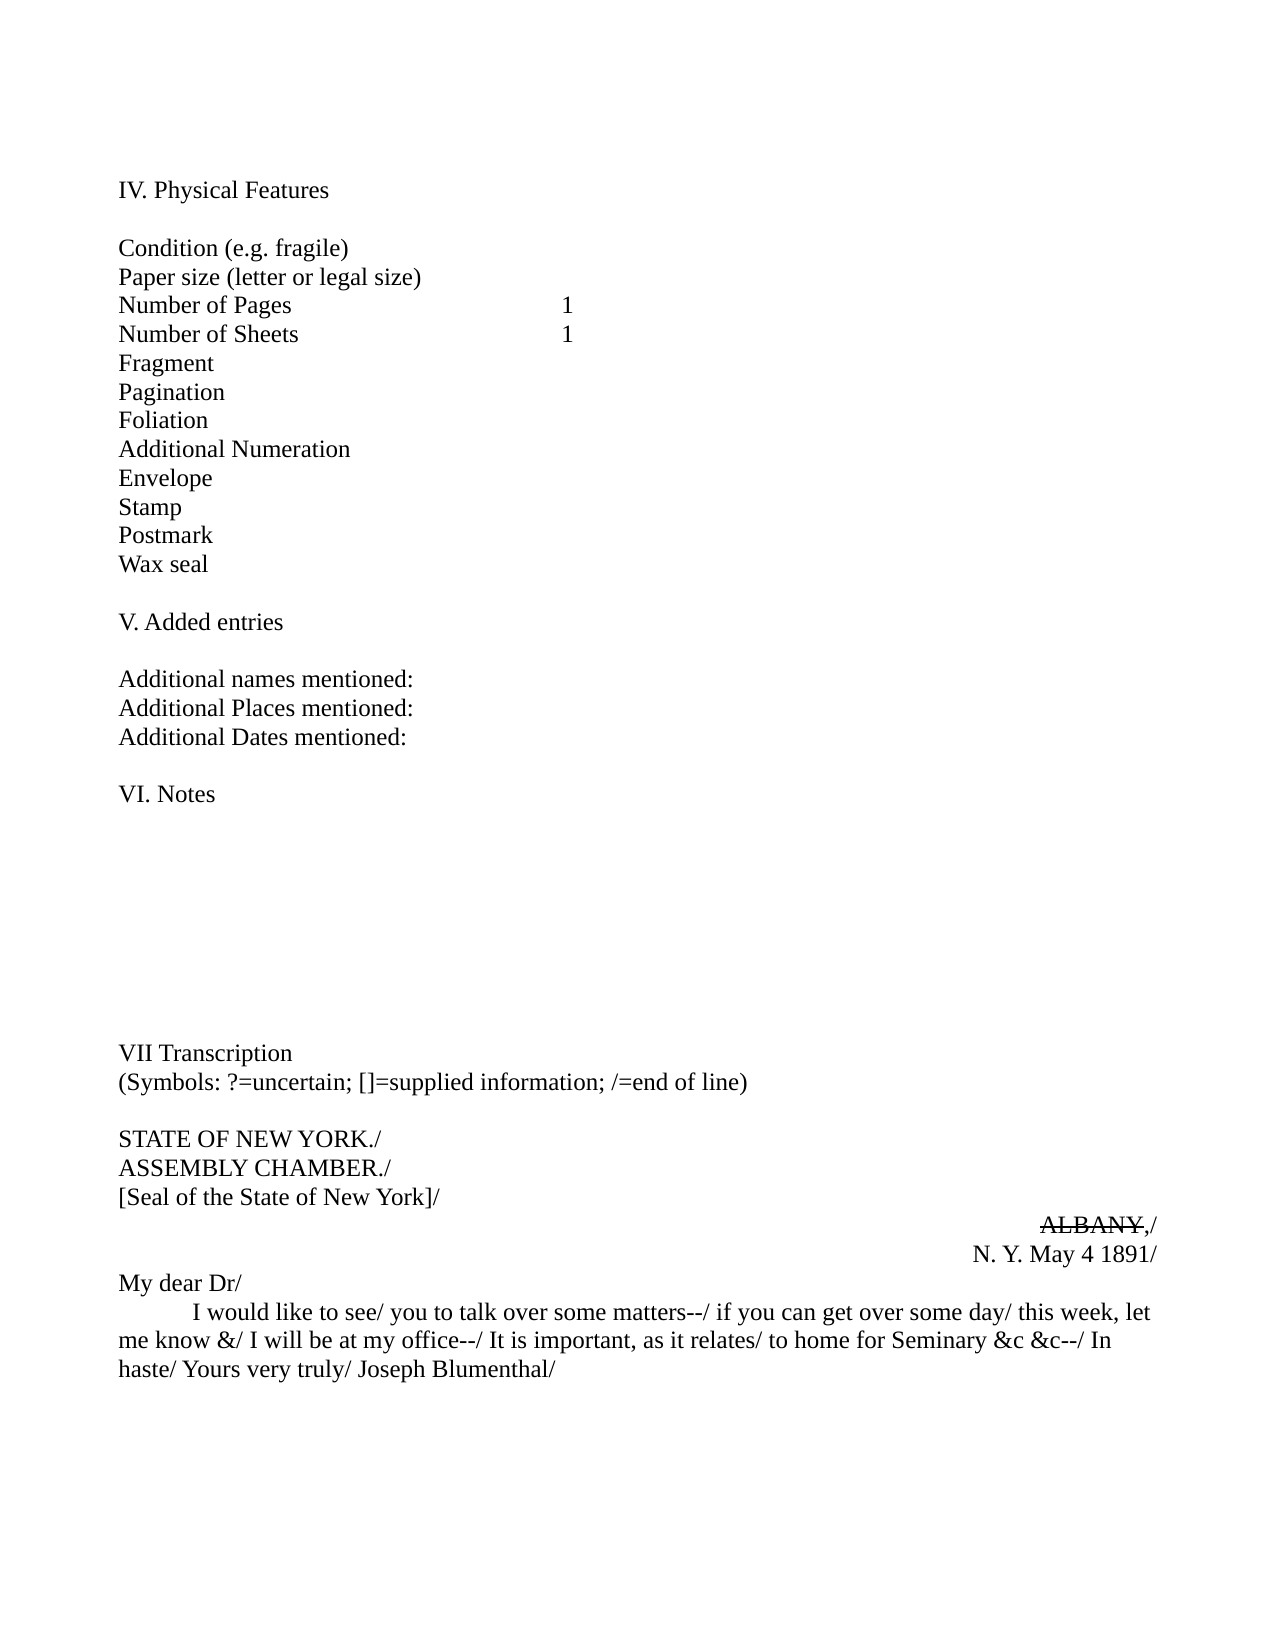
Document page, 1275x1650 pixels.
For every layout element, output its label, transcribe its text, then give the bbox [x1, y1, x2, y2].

text Envelope [118, 463, 1157, 492]
text Fragment [118, 348, 1157, 377]
text N. Y. May 4 1891/ [118, 1239, 1157, 1268]
text Wax seal [118, 549, 1157, 578]
text Postma rk [118, 521, 1157, 549]
text Pagination [118, 377, 1157, 406]
text Number of Sheets 1 [118, 319, 1157, 348]
text V. Added entries [118, 607, 1157, 636]
text ALBANY,/ [118, 1211, 1157, 1239]
text [Seal of the State of New York]/ [118, 1182, 1157, 1211]
text Paper size (letter or legal size) [118, 262, 1157, 291]
text ASSEMBLY CHAMBER./ [118, 1153, 1157, 1182]
text Number of Pages 1 [118, 291, 1157, 319]
text VII Transcription [118, 1038, 1157, 1067]
text Stamp [118, 492, 1157, 521]
text Condition (e.g. fragile) [118, 233, 1157, 262]
text Additional Dates mentioned: [118, 722, 1157, 751]
text Additional names mentioned: [118, 664, 1157, 693]
text Foliation [118, 406, 1157, 434]
text I would like to see/ you to talk over some matters--/ if you can get over some day/ this week, let me know &/ I will be at my office--/ It is important, as it relates/ to home for Seminary &c &c--/ In haste/ Yours very truly/ Joseph Blumenthal/ [118, 1297, 1157, 1383]
text IV. Physical Features [118, 176, 1157, 204]
text Additional Numeration [118, 434, 1157, 463]
text VI. Notes [118, 779, 1157, 808]
text STATE OF NEW YORK./ [118, 1124, 1157, 1153]
text Additional Places mentioned: [118, 693, 1157, 722]
text (Symbols: ?=uncertain; []=supplied information; /=end of line) [118, 1067, 1157, 1096]
text My dear Dr/ [118, 1268, 1157, 1297]
